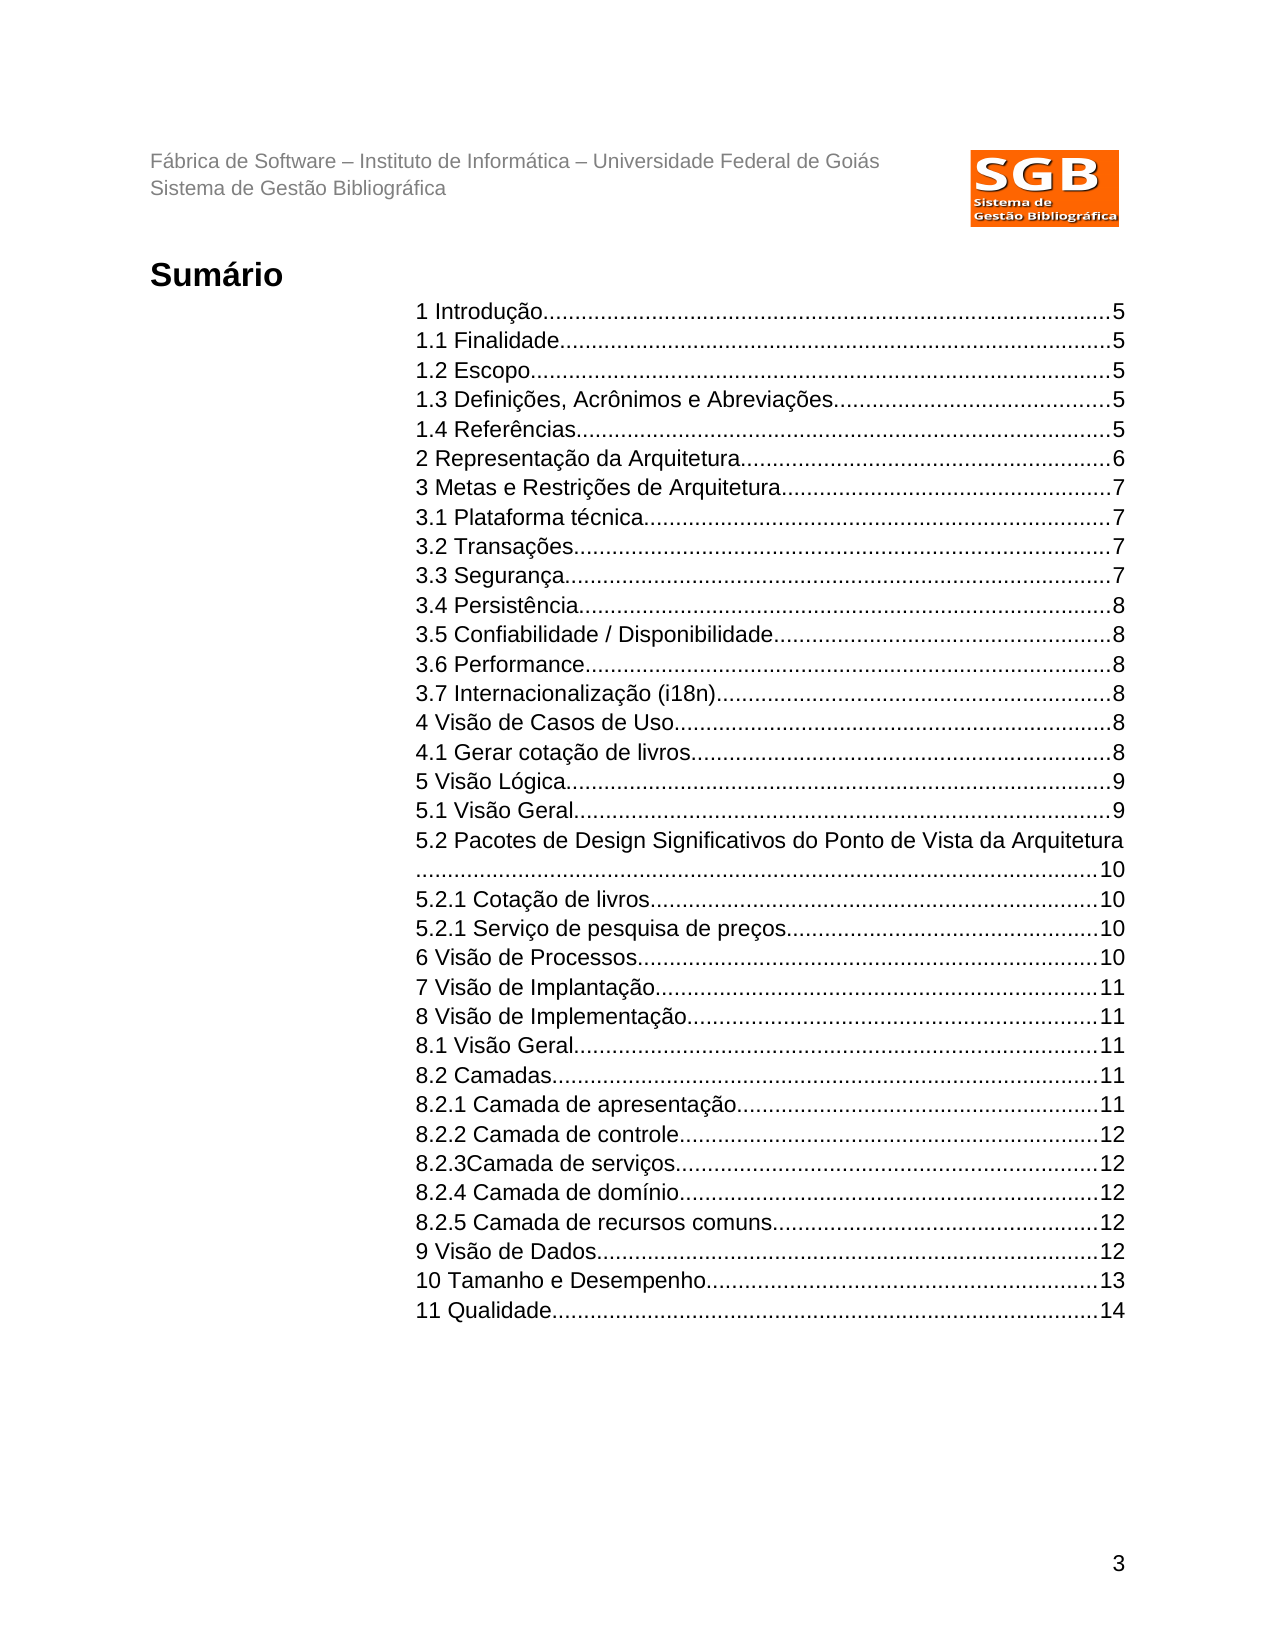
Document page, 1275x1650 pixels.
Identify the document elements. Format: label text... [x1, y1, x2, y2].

text 1.3 Definições, Acrônimos e Abreviações 5 [415, 387, 1125, 413]
text 5.2 Pacotes de Design Significativos do Ponto de Vista da Arquitetura 10 [415, 828, 1125, 883]
text 8.2.3Camada de serviços 12 [415, 1151, 1125, 1176]
text 3.4 Persistência 8 [415, 593, 1125, 618]
picture [970, 150, 1119, 227]
text 5.1 Visão Geral 9 [415, 798, 1125, 824]
text 8.2.1 Camada de apresentação 11 [415, 1092, 1125, 1118]
text 4 Visão de Casos de Uso 8 [415, 710, 1125, 736]
text 1.4 Referências 5 [415, 416, 1125, 442]
text 1.1 Finalidade 5 [415, 328, 1125, 354]
text 3 Metas e Restrições de Arquitetura 7 [415, 475, 1125, 501]
text 6 Visão de Processos 10 [415, 945, 1125, 971]
text 8.2 Camadas 11 [415, 1063, 1125, 1088]
text 5.2.1 Serviço de pesquisa de preços 10 [415, 916, 1125, 941]
text 3.1 Plataforma técnica 7 [415, 504, 1125, 530]
text 5 Visão Lógica 9 [415, 769, 1125, 794]
text 3.5 Confiabilidade / Disponibilidade 8 [415, 622, 1125, 648]
text 9 Visão de Dados 12 [415, 1239, 1125, 1264]
subtitle Sumário [150, 256, 1125, 293]
text 3.2 Transações 7 [415, 534, 1125, 559]
text 1 Introdução 5 [415, 299, 1125, 324]
text 3.7 Internacionalização (i18n) 8 [415, 681, 1125, 706]
text 11 Qualidade 14 [415, 1298, 1125, 1323]
text 8.2.5 Camada de recursos comuns 12 [415, 1209, 1125, 1235]
text 8.1 Visão Geral 11 [415, 1033, 1125, 1059]
text 8.2.2 Camada de controle 12 [415, 1121, 1125, 1147]
text 1.2 Escopo 5 [415, 358, 1125, 383]
text 3.3 Segurança 7 [415, 563, 1125, 589]
text 5.2.1 Cotação de livros 10 [415, 886, 1125, 912]
text 10 Tamanho e Desempenho 13 [415, 1268, 1125, 1294]
text 4.1 Gerar cotação de livros 8 [415, 739, 1125, 765]
text 8.2.4 Camada de domínio 12 [415, 1180, 1125, 1206]
text 8 Visão de Implementação 11 [415, 1004, 1125, 1029]
text 3.6 Performance 8 [415, 651, 1125, 677]
text 7 Visão de Implantação 11 [415, 974, 1125, 1000]
text 2 Representação da Arquitetura 6 [415, 446, 1125, 471]
